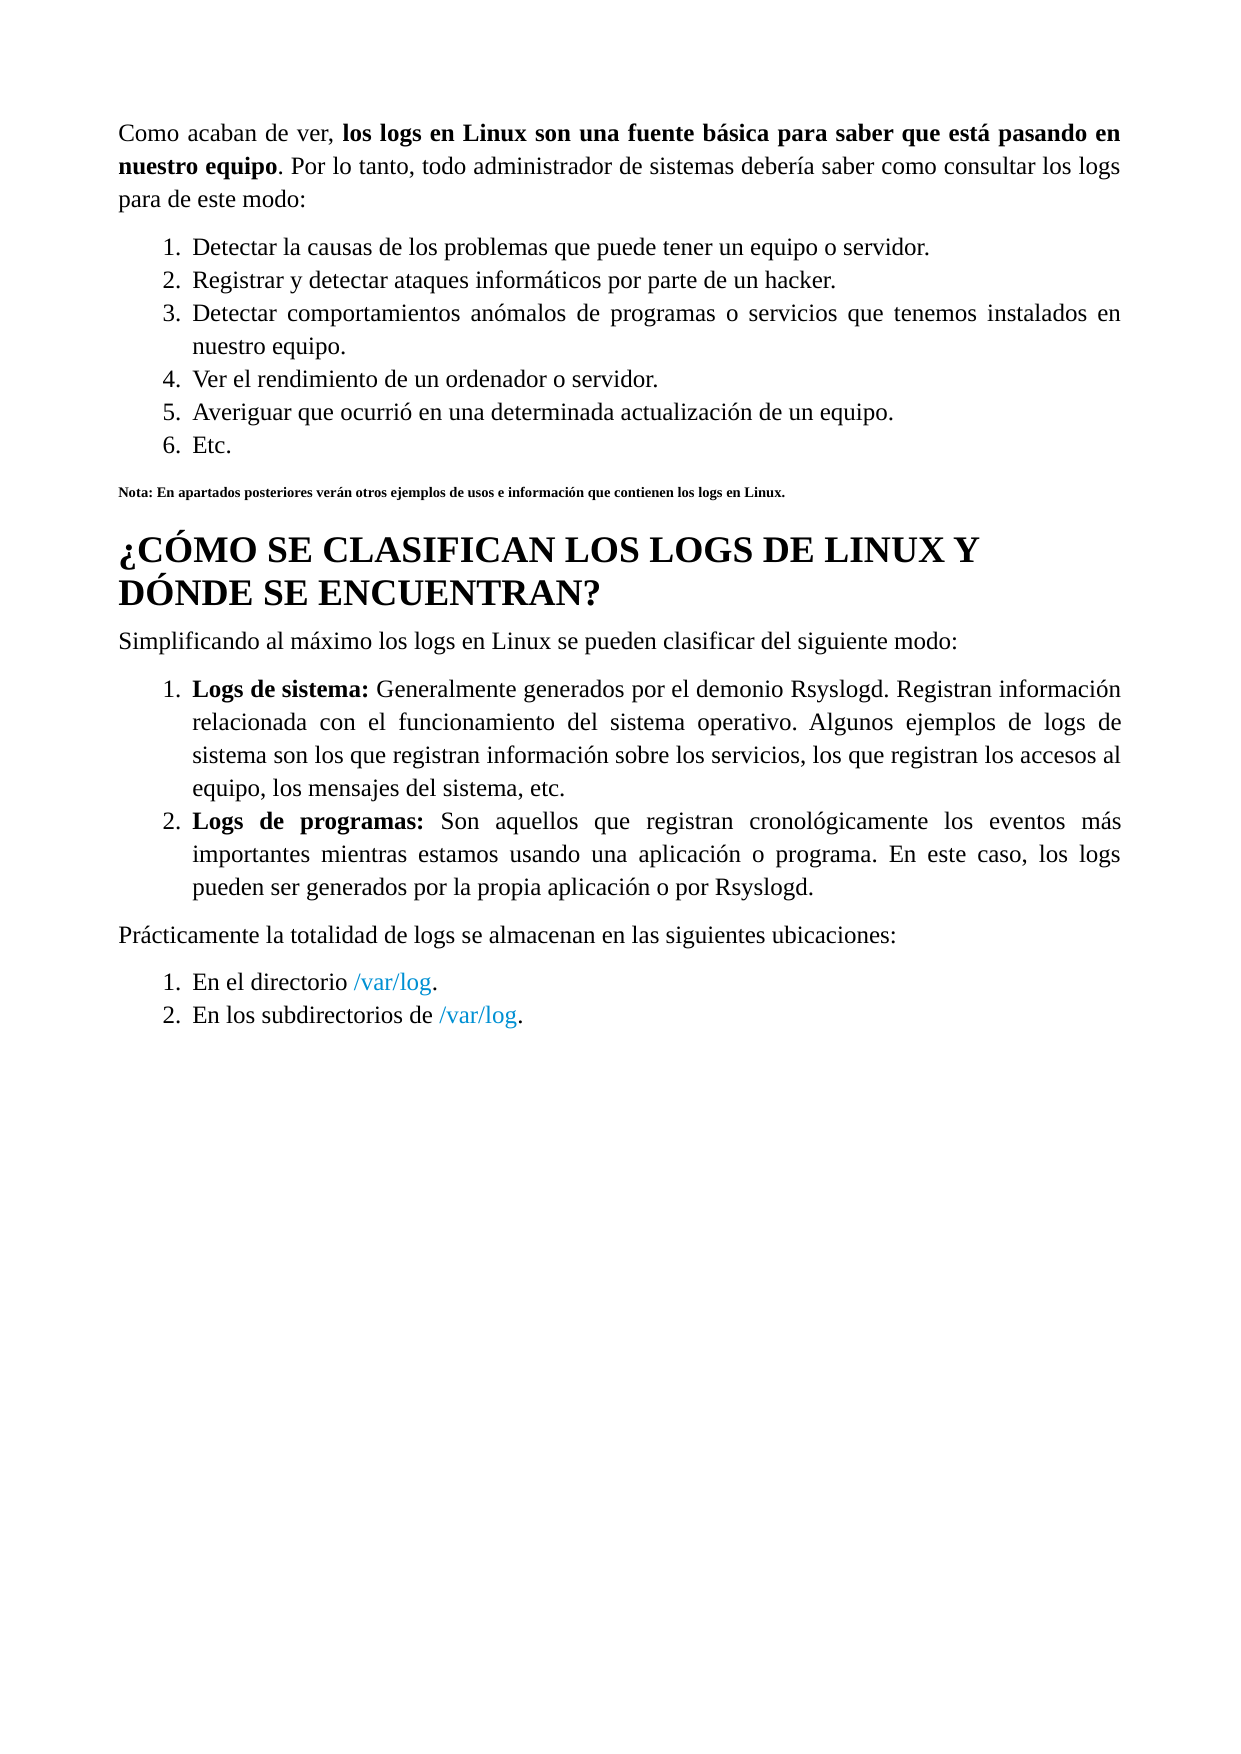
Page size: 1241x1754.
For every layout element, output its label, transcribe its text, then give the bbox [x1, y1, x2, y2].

list Ver el rendimiento de un ordenador o servidor. [162, 364, 1122, 393]
text Simplificando al máximo los logs en Linux se pueden clasificar del siguiente modo: [118, 626, 1122, 655]
list Logs de sistema: Generalmente generados por el demonio Rsyslogd. Registran información relacionada con el funcionamiento del sistema operativo. Algunos ejemplos de logs de sistema son los que registran información sobre los servicios, los que registran los accesos al equipo, los mensajes del sistema, etc. [162, 674, 1122, 802]
list Etc. [162, 430, 1122, 459]
subtitle ¿CÓMO SE CLASIFICAN LOS LOGS DE LINUX Y DÓNDE SE ENCUENTRAN? [118, 528, 1122, 614]
list En los subdirectorios de /var/log. [162, 1000, 1122, 1029]
list Averiguar que ocurrió en una determinada actualización de un equipo. [162, 397, 1122, 426]
text Como acaban de ver, los logs en Linux son una fuente básica para saber que está pasando en nuestro equipo. Por lo tanto, todo administrador de sistemas debería saber como consultar los logs para de este modo: [118, 118, 1122, 213]
list Detectar la causas de los problemas que puede tener un equipo o servidor. [162, 232, 1122, 261]
list En el directorio /var/log. [162, 967, 1122, 996]
list Detectar comportamientos anómalos de programas o servicios que tenemos instalados en nuestro equipo. [162, 298, 1122, 359]
list Registrar y detectar ataques informáticos por parte de un hacker. [162, 265, 1122, 293]
subtitle Nota: En apartados posteriores verán otros ejemplos de usos e información que contienen los logs en Linux. [118, 484, 1122, 501]
text Prácticamente la totalidad de logs se almacenan en las siguientes ubicaciones: [118, 920, 1122, 948]
list Logs de programas: Son aquellos que registran cronológicamente los eventos más importantes mientras estamos usando una aplicación o programa. En este caso, los logs pueden ser generados por la propia aplicación o por Rsyslogd. [162, 806, 1122, 901]
